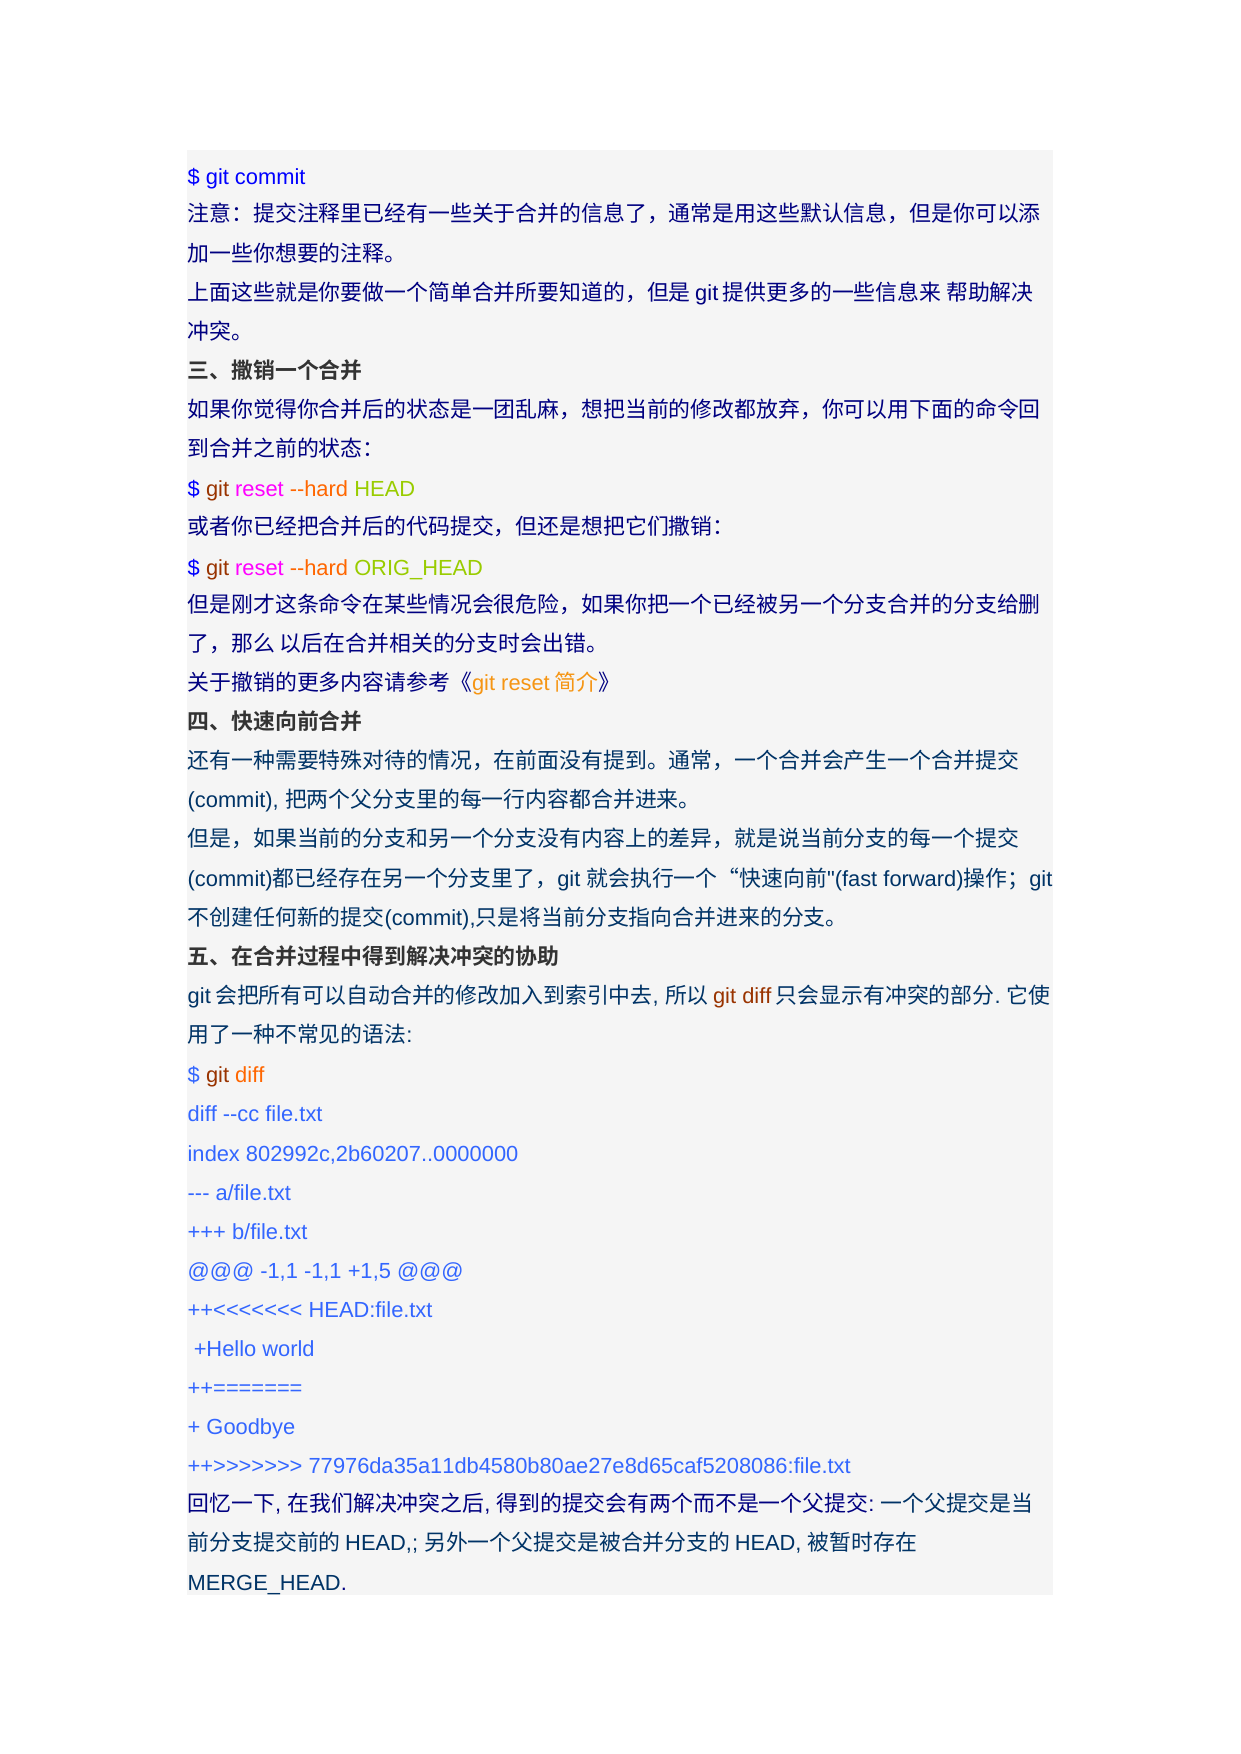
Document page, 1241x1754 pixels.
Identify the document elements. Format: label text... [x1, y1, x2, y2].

text @@@ -1,1 -1,1 +1,5 @@@ [187, 1244, 1053, 1283]
text +++ b/file.txt [187, 1205, 1053, 1244]
text 五、在合并过程中得到解决冲突的协助 [187, 931, 1053, 970]
text 如果你觉得你合并后的状态是一团乱麻，想把当前的修改都放弃，你可以用下面的命令回到合并之前的状态： [187, 384, 1053, 462]
text git会把所有可以自动合并的修改加入到索引中去, 所以git diff只会显示有冲突的部分. 它使用了一种不常见的语法: [187, 970, 1053, 1048]
text $ git reset --hard ORIG_HEAD [187, 541, 1053, 580]
text diff --cc file.txt [187, 1087, 1053, 1127]
text 但是，如果当前的分支和另一个分支没有内容上的差异，就是说当前分支的每一个提交(commit)都已经存在另一个分支里了，git 就会执行一个“快速向前"(fast forward)操作；git 不创建任何新的提交(commit),只是将当前分支指向合并进来的分支。 [187, 814, 1053, 931]
text 回忆一下, 在我们解决冲突之后, 得到的提交会有两个而不是一个父提交: 一个父提交是当前分支提交前的HEAD,; 另外一个父提交是被合并分支的HEAD, 被暂时存在MERGE_HEAD. [187, 1478, 1053, 1595]
text 还有一种需要特殊对待的情况，在前面没有提到。通常，一个合并会产生一个合并提交(commit), 把两个父分支里的每一行内容都合并进来。 [187, 736, 1053, 814]
text $ git reset --hard HEAD [187, 462, 1053, 502]
text --- a/file.txt [187, 1166, 1053, 1205]
text 三、撒销一个合并 [187, 345, 1053, 384]
text ++<<<<<<< HEAD:file.txt [187, 1283, 1053, 1322]
text $ git commit [187, 150, 1053, 189]
text ++======= [187, 1361, 1053, 1400]
text ++>>>>>>> 77976da35a11db4580b80ae27e8d65caf5208086:file.txt [187, 1439, 1053, 1478]
text 或者你已经把合并后的代码提交，但还是想把它们撒销： [187, 502, 1053, 541]
text 关于撤销的更多内容请参考《git reset简介》 [187, 658, 1053, 697]
text 注意：提交注释里已经有一些关于合并的信息了，通常是用这些默认信息，但是你可以添加一些你想要的注释。 [187, 189, 1053, 267]
text 但是刚才这条命令在某些情况会很危险，如果你把一个已经被另一个分支合并的分支给删了，那么 以后在合并相关的分支时会出错。 [187, 580, 1053, 658]
text $ git diff [187, 1048, 1053, 1087]
text index 802992c,2b60207..0000000 [187, 1127, 1053, 1166]
text + Goodbye [187, 1400, 1053, 1439]
text 上面这些就是你要做一个简单合并所要知道的，但是git提供更多的一些信息来 帮助解决冲突。 [187, 267, 1053, 345]
text 四、快速向前合并 [187, 697, 1053, 736]
text +Hello world [187, 1322, 1053, 1361]
